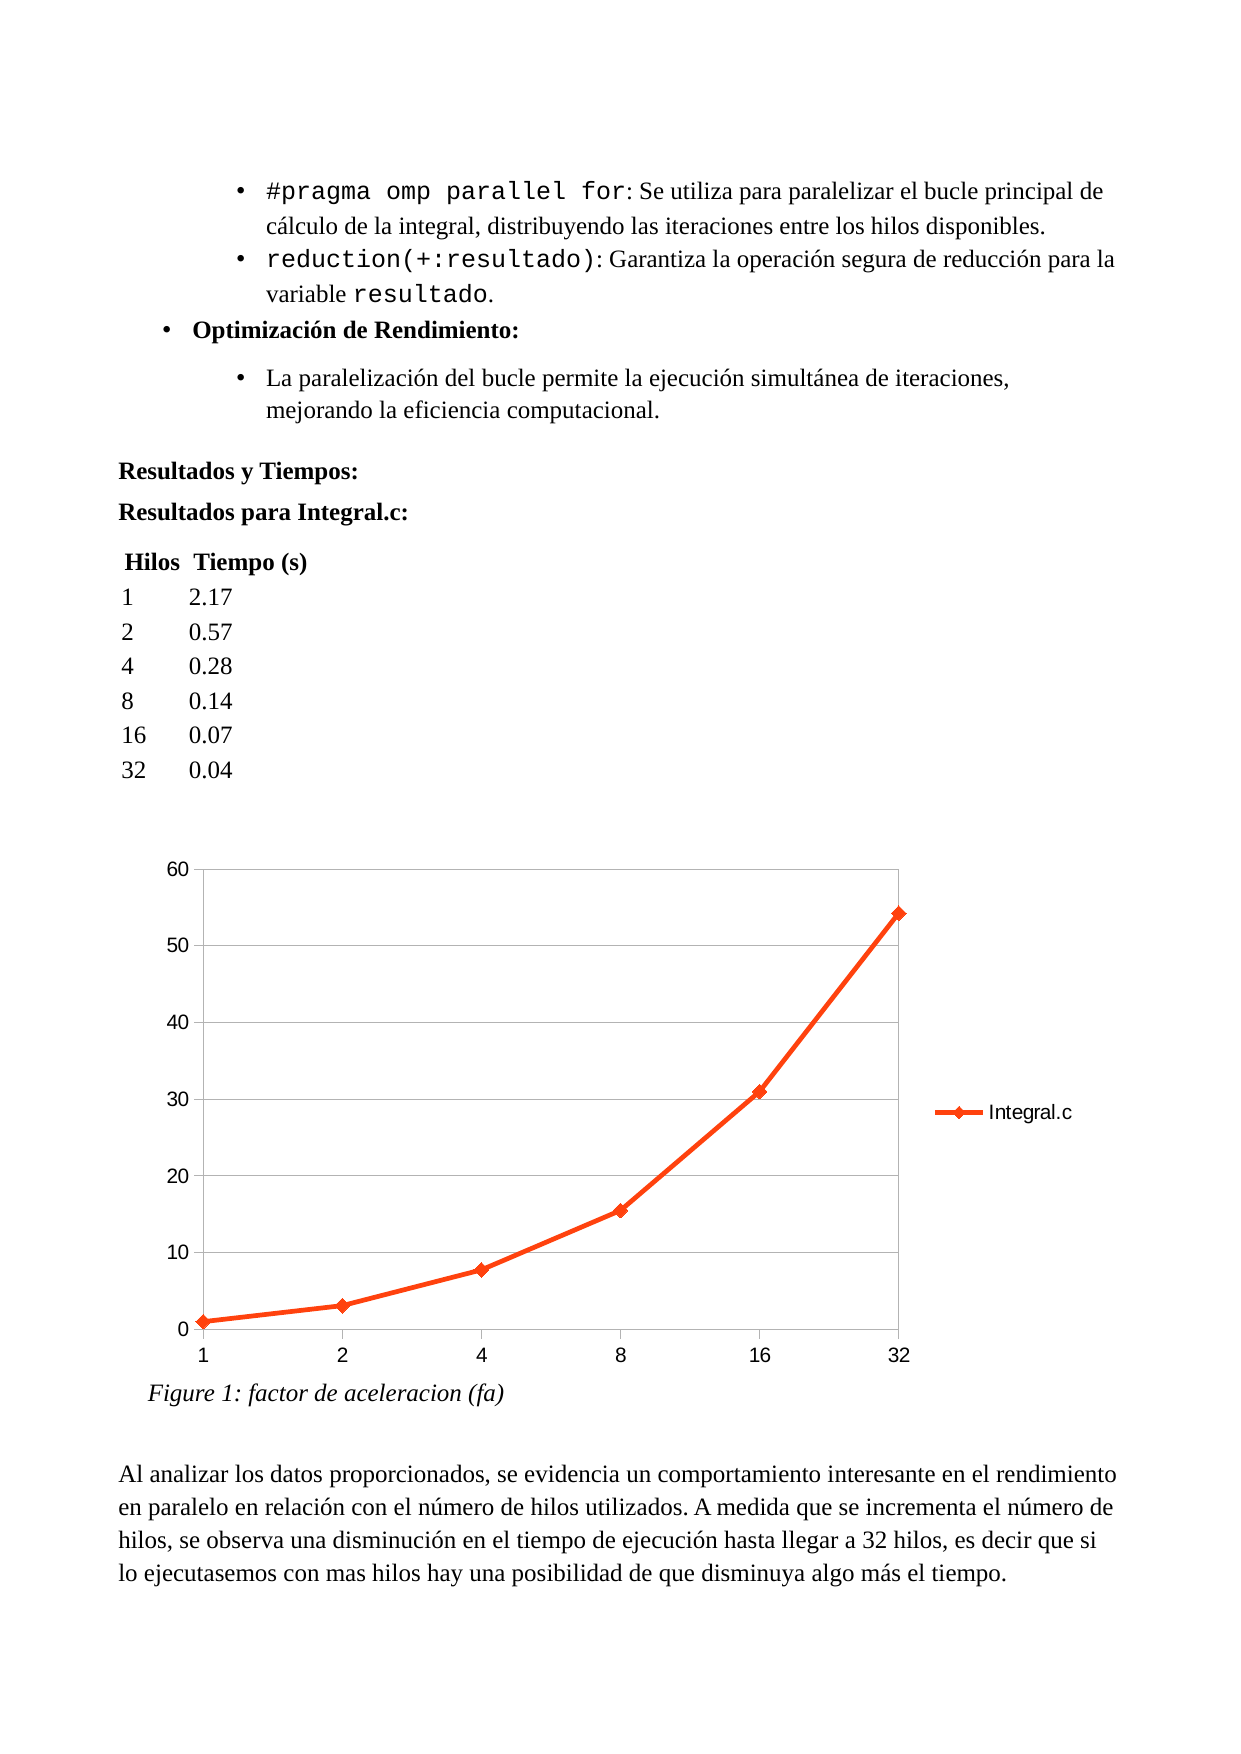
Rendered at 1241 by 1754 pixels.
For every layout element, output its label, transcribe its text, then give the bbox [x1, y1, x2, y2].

list Optimización de Rendimiento: [162, 315, 1122, 344]
table_cell 2.17 [186, 579, 314, 614]
table_cell 0.14 [186, 683, 314, 717]
table_cell 2 [118, 614, 186, 648]
subtitle Resultados y Tiempos: [118, 456, 1122, 484]
table_cell 0.57 [186, 614, 314, 648]
table_cell 16 [118, 718, 186, 752]
table_cell 4 [118, 648, 186, 683]
text Al analizar los datos proporcionados, se evidencia un comportamiento interesante en el rendimiento en paralelo en relación con el número de hilos utilizados. A medida que se incrementa el número de hilos, se observa una disminución en el tiempo de ejecución hasta llegar a 32 hilos, es decir que si lo ejecutasemos con mas hilos hay una posibilidad de que disminuya algo más el tiempo. [118, 1459, 1122, 1587]
table_cell 0.04 [186, 752, 314, 787]
table_header Hilos [118, 545, 186, 579]
table_cell 32 [118, 752, 186, 787]
table_cell 8 [118, 683, 186, 717]
table_cell 0.07 [186, 718, 314, 752]
list reduction(+:resultado): Garantiza la operación segura de reducción para la variable resultado. [236, 244, 1122, 310]
table_header Tiempo (s) [186, 545, 314, 579]
table_cell 1 [118, 579, 186, 614]
table_cell 0.28 [186, 648, 314, 683]
text Resultados para Integral.c: [118, 497, 1122, 526]
text Figure 1: factor de aceleracion (fa) [148, 847, 1092, 1407]
list La paralelización del bucle permite la ejecución simultánea de iteraciones, mejorando la eficiencia computacional. [236, 363, 1122, 424]
list #pragma omp parallel for: Se utiliza para paralelizar el bucle principal de cálculo de la integral, distribuyendo las iteraciones entre los hilos disponibles. [236, 176, 1122, 240]
